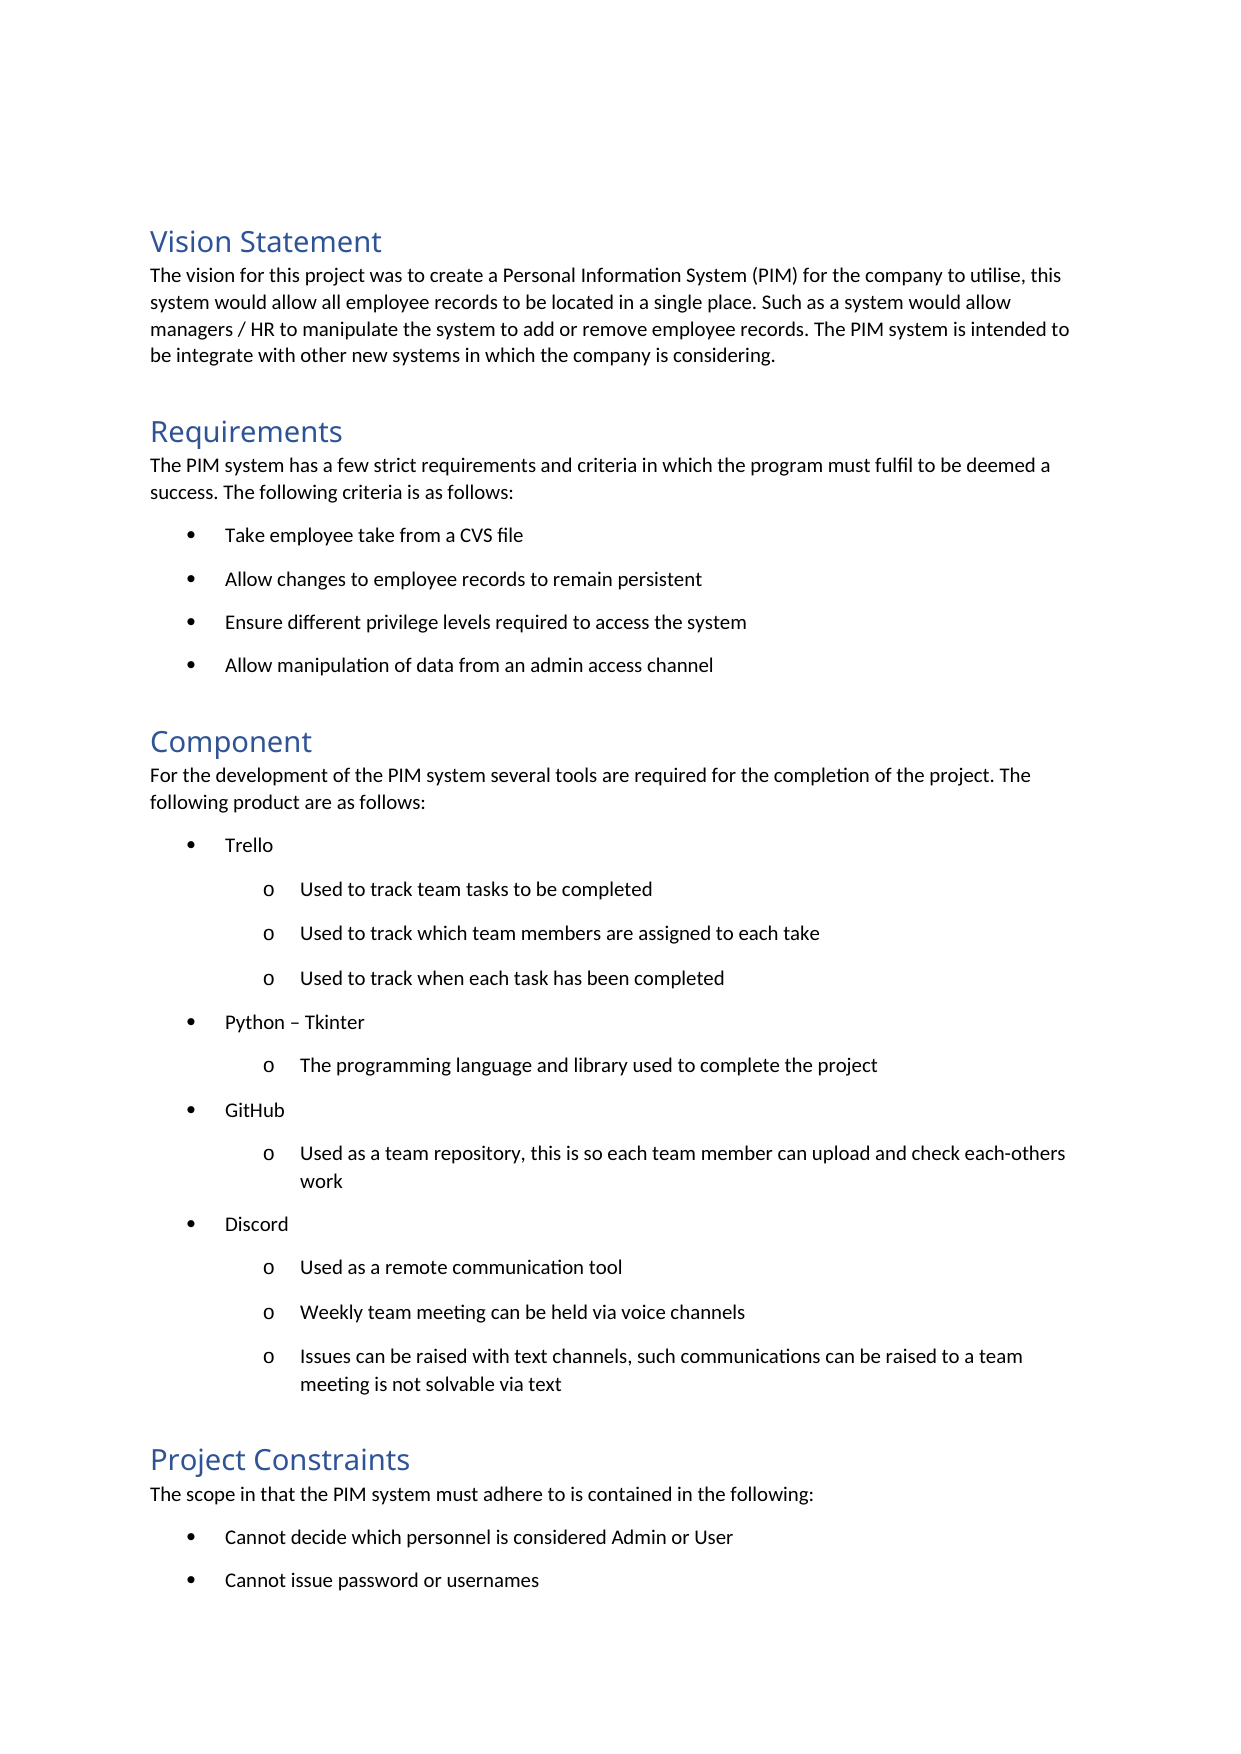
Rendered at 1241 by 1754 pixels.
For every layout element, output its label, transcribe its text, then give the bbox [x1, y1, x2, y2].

subtitle Requirements [150, 411, 1090, 451]
subtitle Component [150, 721, 1090, 761]
subtitle Project Constraints [150, 1439, 1090, 1479]
text The vision for this project was to create a Personal Information System (PIM) for the company to utilise, this system would allow all employee records to be located in a single place. Such as a system would allow managers / HR to manipulate the system to add or remove employee records. The PIM system is intended to be integrate with other new systems in which the company is considering. [150, 263, 1090, 368]
list GitHub [187, 1097, 1090, 1122]
list Python – Tkinter [187, 1009, 1090, 1034]
list Allow manipulation of data from an admin access channel [187, 653, 1090, 678]
list Cannot issue password or usernames [187, 1568, 1090, 1593]
list Used to track when each task has been completed [262, 965, 1090, 991]
list Take employee take from a CVS file [187, 523, 1090, 548]
list Used to track team tasks to be completed [262, 876, 1090, 902]
text The PIM system has a few strict requirements and criteria in which the program must fulfil to be deemed a success. The following criteria is as follows: [150, 453, 1090, 505]
list The programming language and library used to complete the project [262, 1052, 1090, 1079]
list Weekly team meeting can be held via voice channels [262, 1299, 1090, 1325]
list Discord [187, 1211, 1090, 1237]
list Used as a team repository, this is so each team member can upload and check each-others work [262, 1140, 1090, 1193]
list Issues can be raised with text channels, such communications can be raised to a team meeting is not solvable via text [262, 1343, 1090, 1396]
list Used to track which team members are assigned to each take [262, 920, 1090, 947]
list Ensure different privilege levels required to access the system [187, 609, 1090, 635]
text For the development of the PIM system several tools are required for the completion of the project. The following product are as follows: [150, 763, 1090, 815]
subtitle Vision Statement [150, 221, 1090, 261]
list Allow changes to employee records to remain persistent [187, 566, 1090, 591]
text The scope in that the PIM system must adhere to is contained in the following: [150, 1481, 1090, 1506]
list Used as a remote communication tool [262, 1254, 1090, 1281]
list Cannot decide which personnel is considered Admin or User [187, 1524, 1090, 1550]
list Trello [187, 833, 1090, 858]
